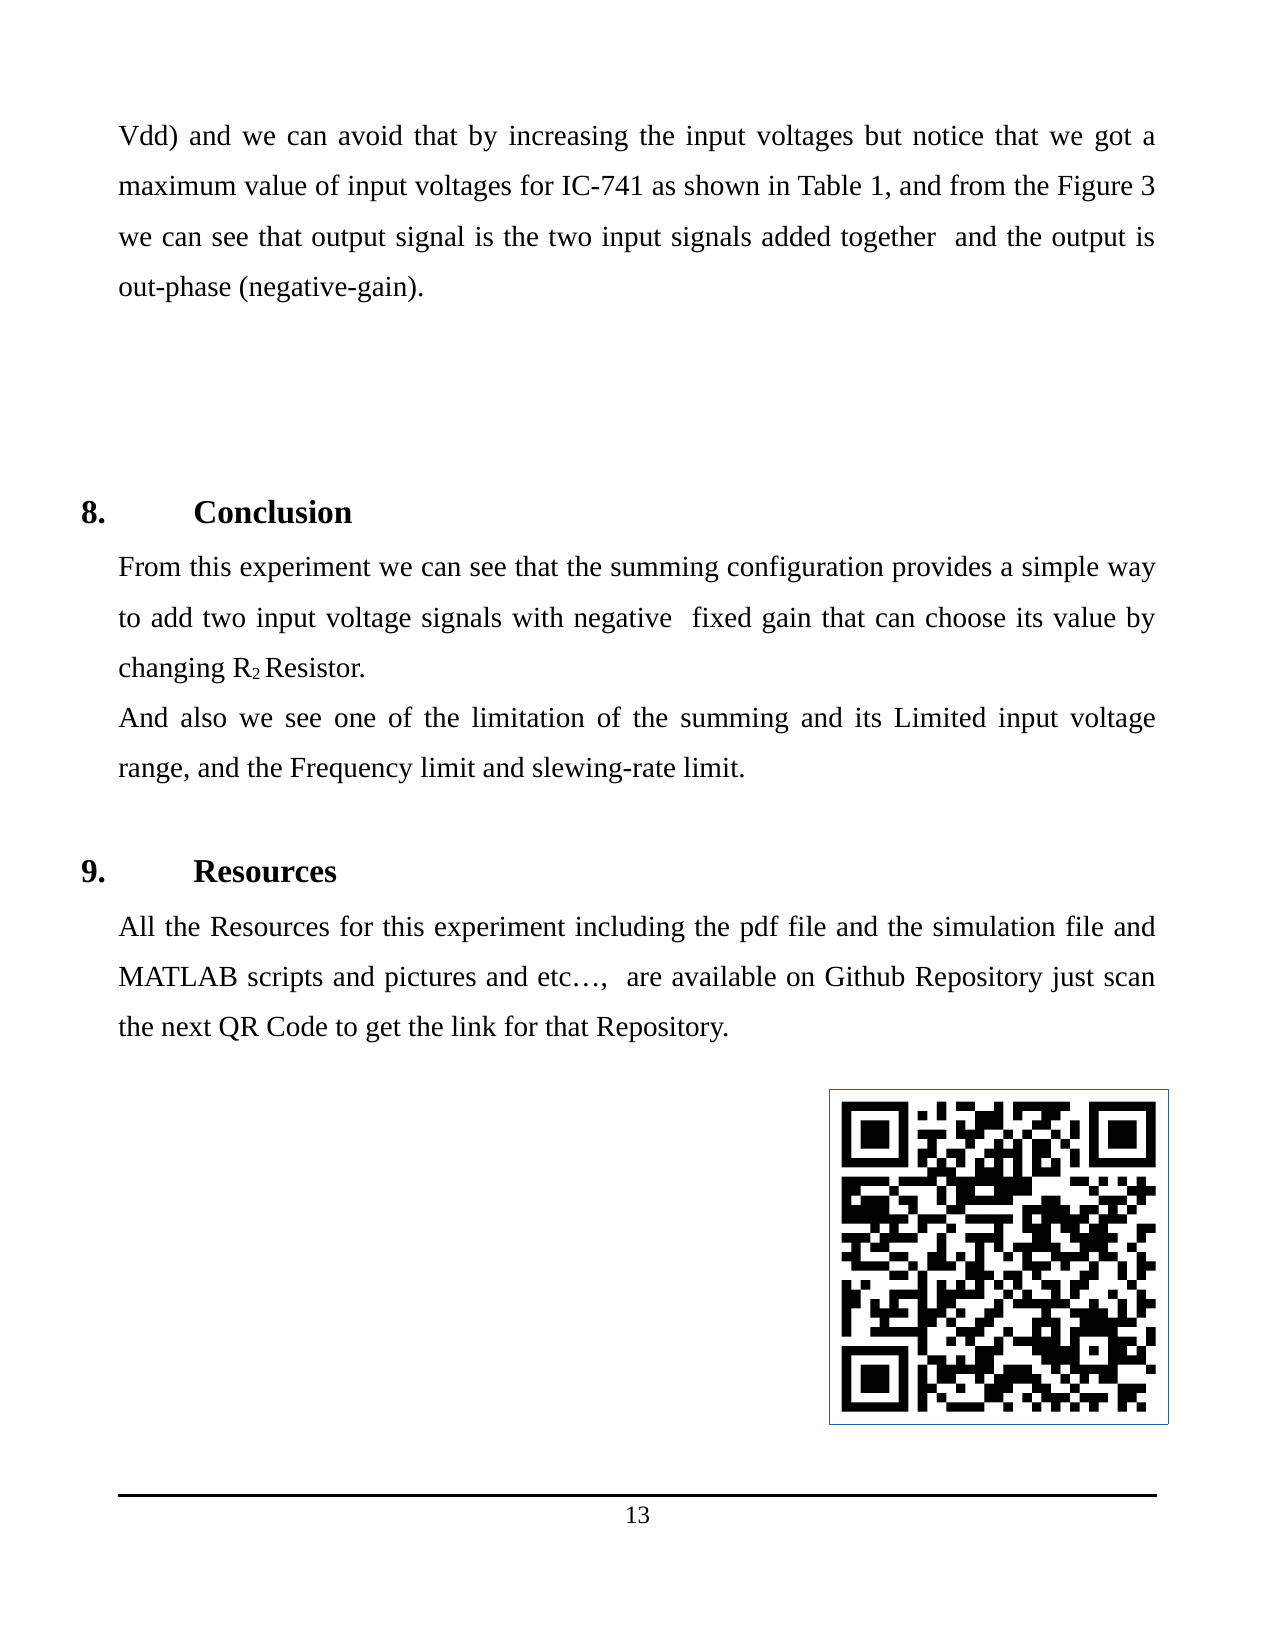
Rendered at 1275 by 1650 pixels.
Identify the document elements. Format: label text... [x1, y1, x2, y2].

text And also we see one of the limitation of the summing and its Limited input voltage range, and the Frequency limit and slewing-rate limit. [81, 700, 1157, 784]
list Resources [81, 851, 1157, 889]
text -Vdd) and we can avoid that by increasing the input voltages but notice that we got a maximum value of input voltages for IC-741 as shown in Table 1, and from the Figure 3 we can see that output signal is the two input signals added together and the output is out-phase (negative-gain). [81, 118, 1157, 303]
text From this experiment we can see that the summing configuration provides a simple way to add two input voltage signals with negative fixed gain that can choose its value by changing R2 Resistor. [81, 549, 1157, 683]
text All the Resources for this experiment including the pdf file and the simulation file and MATLAB scripts and pictures and etc…, are available on Github Repository just scan the next QR Code to get the link for that Repository. [81, 909, 1157, 1043]
picture [832, 1092, 1165, 1421]
list Conclusion [81, 492, 1157, 530]
